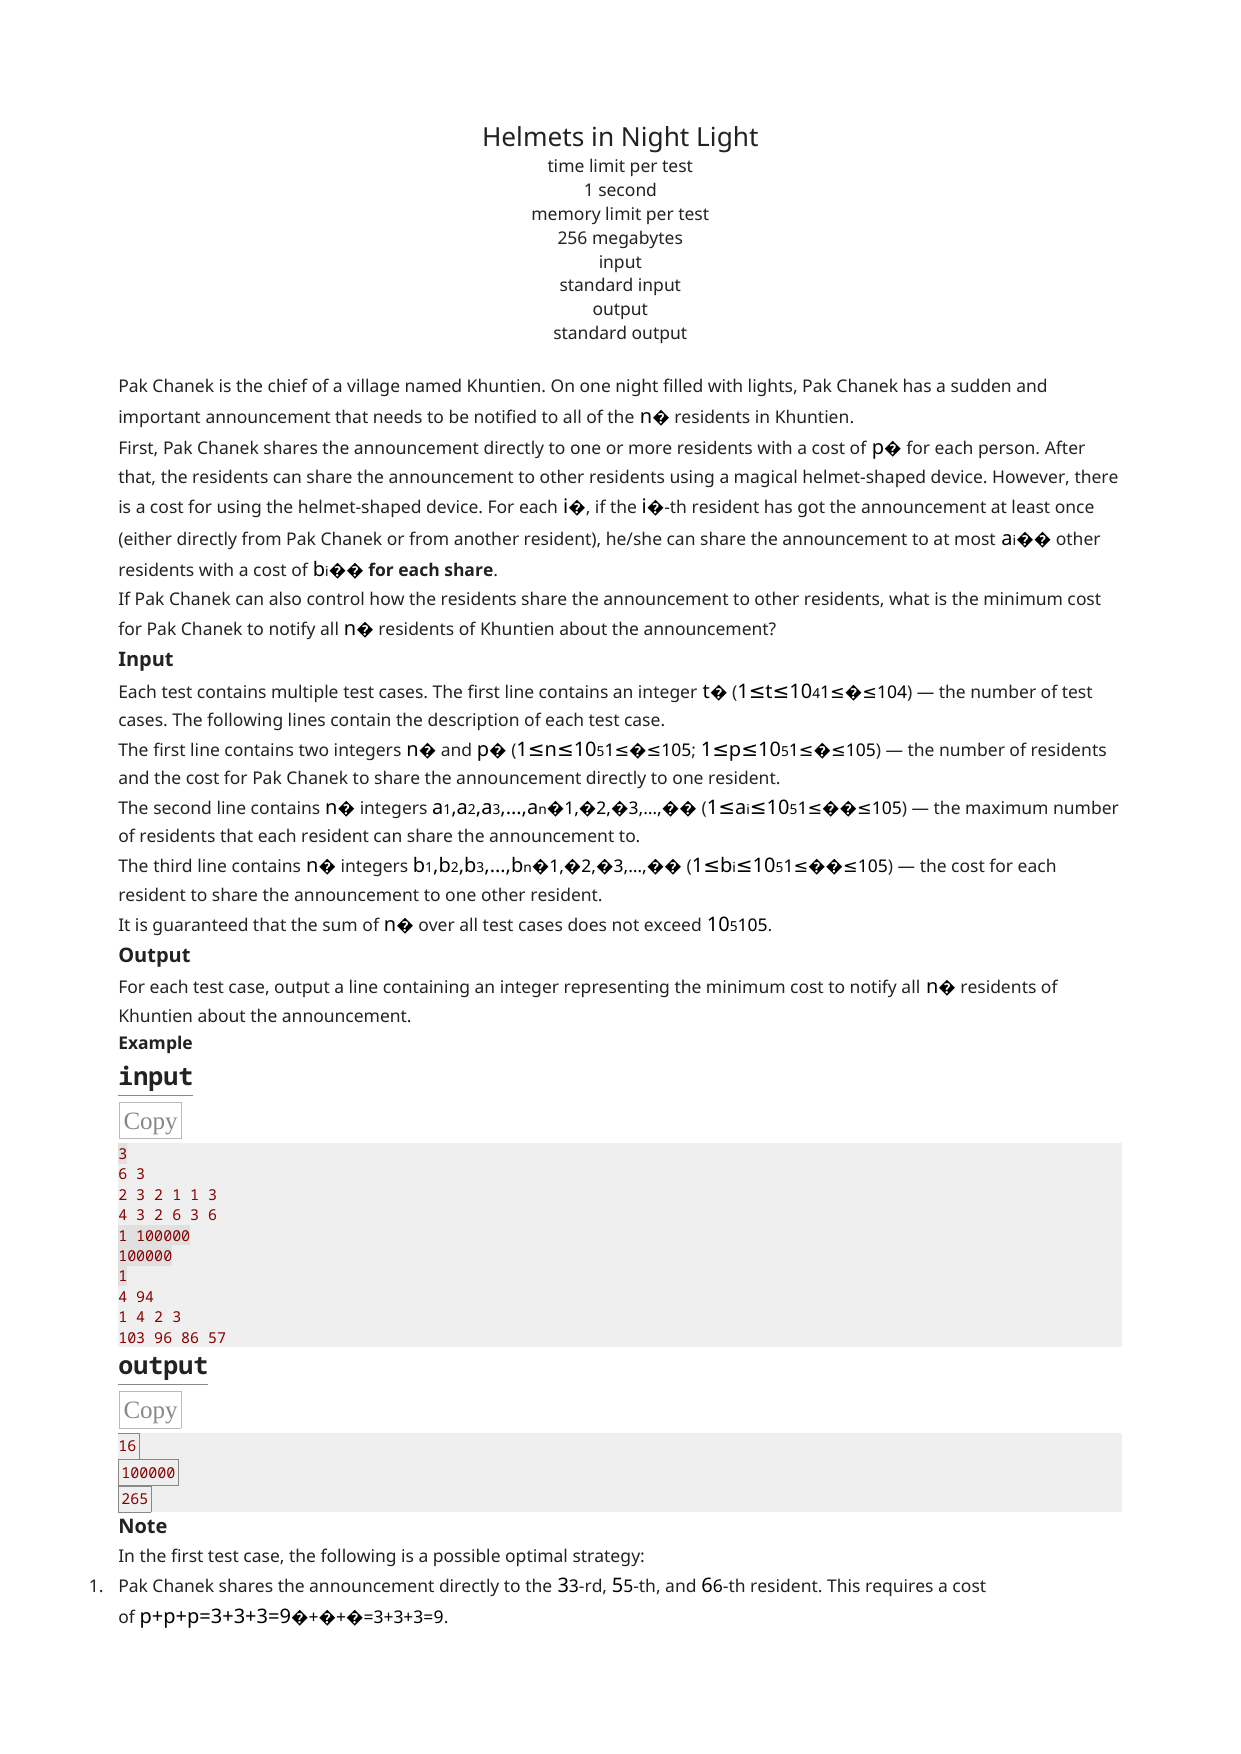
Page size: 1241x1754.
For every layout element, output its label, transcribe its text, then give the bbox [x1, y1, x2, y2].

text Example [118, 1031, 1122, 1054]
text In the first test case, the following is a possible optimal strategy: [118, 1543, 1122, 1567]
text [179, 1459, 1122, 1486]
text 1 [118, 1266, 1122, 1286]
text 3 [118, 1143, 1122, 1164]
text 100000 [118, 1245, 1122, 1266]
text 100000 [119, 1460, 178, 1485]
text The second line contains n� integers a1,a2,a3,…,an�1,�2,�3,…,�� (1≤ai≤1051≤��≤105) — the maximum number of residents that each resident can share the announcement to. [118, 793, 1122, 848]
text Output [118, 941, 1122, 968]
text Copy [120, 1392, 181, 1428]
text The third line contains n� integers b1,b2,b3,…,bn�1,�2,�3,…,�� (1≤bi≤1051≤��≤105) — the cost for each resident to share the announcement to one other resident. [118, 852, 1122, 906]
text memory limit per test [118, 202, 1122, 225]
text 4 3 2 6 3 6 [118, 1204, 1122, 1225]
text output [118, 1347, 1122, 1384]
text standard output [118, 321, 1122, 345]
text 256 megabytes [118, 225, 1122, 249]
text [182, 1391, 1121, 1428]
text input [118, 1058, 1122, 1095]
text 6 3 [118, 1164, 1122, 1184]
text 4 94 [118, 1286, 1122, 1307]
text Each test contains multiple test cases. The first line contains an integer t� (1≤t≤1041≤�≤104) — the number of test cases. The following lines contain the description of each test case. [118, 677, 1122, 732]
text 1 second [118, 178, 1122, 202]
text 265 [119, 1487, 151, 1512]
text For each test case, output a line containing an integer representing the minimum cost to notify all n� residents of Khuntien about the announcement. [118, 972, 1122, 1027]
text The first line contains two integers n� and p� (1≤n≤1051≤�≤105; 1≤p≤1051≤�≤105) — the number of residents and the cost for Pak Chanek to share the announcement directly to one resident. [118, 735, 1122, 790]
text Copy [120, 1103, 181, 1138]
text Pak Chanek is the chief of a village named Khuntien. On one night filled with lights, Pak Chanek has a sudden and important announcement that needs to be notified to all of the n� residents in Khuntien. [118, 374, 1122, 429]
list Pak Chanek shares the announcement directly to the 33-rd, 55-th, and 66-th resident. This requires a cost of p+p+p=3+3+3=9�+�+�=3+3+3=9. [118, 1571, 1122, 1629]
text [140, 1433, 1122, 1459]
text output [118, 297, 1122, 321]
text input [118, 249, 1122, 273]
text [182, 1102, 1121, 1138]
text 1 100000 [118, 1225, 1122, 1245]
text 1 4 2 3 [118, 1307, 1122, 1327]
text If Pak Chanek can also control how the residents share the announcement to other residents, what is the minimum cost for Pak Chanek to notify all n� residents of Khuntien about the announcement? [118, 586, 1122, 641]
text Note [118, 1512, 1122, 1539]
text Input [118, 646, 1122, 673]
text First, Pak Chanek shares the announcement directly to one or more residents with a cost of p� for each person. After that, the residents can share the announcement to other residents using a magical helmet-shaped device. However, there is a cost for using the helmet-shaped device. For each i�, if the i�-th resident has got the announcement at least once (either directly from Pak Chanek or from another resident), he/she can share the announcement to at most ai�� other residents with a cost of bi�� for each share. [118, 433, 1122, 582]
text It is guaranteed that the sum of n� over all test cases does not exceed 105105. [118, 910, 1122, 937]
text 16 [118, 1434, 139, 1459]
text 103 96 86 57 [118, 1327, 1122, 1347]
text [152, 1486, 1122, 1512]
text Helmets in Night Light [118, 118, 1122, 154]
text standard input [118, 273, 1122, 297]
text 2 3 2 1 1 3 [118, 1184, 1122, 1204]
text time limit per test [118, 154, 1122, 178]
